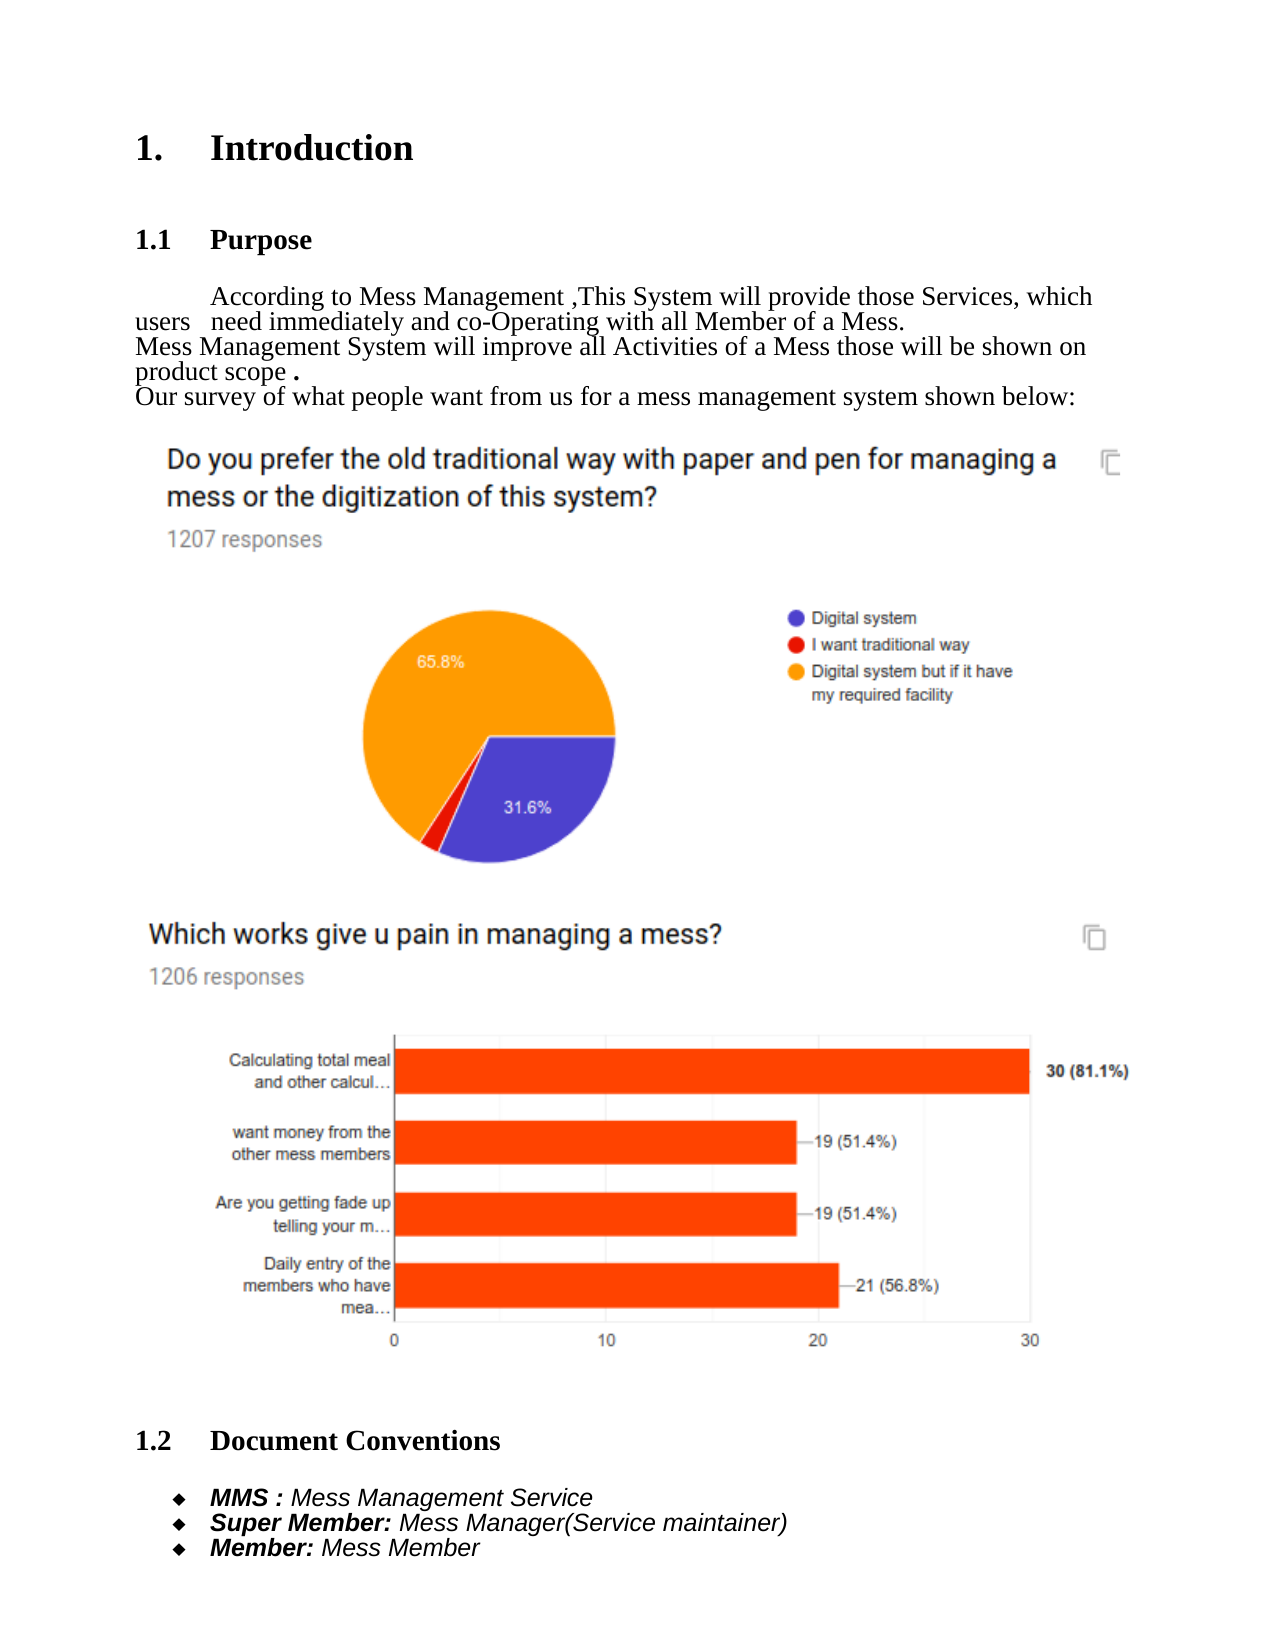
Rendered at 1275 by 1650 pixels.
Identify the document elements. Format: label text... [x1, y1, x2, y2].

text According to Mess Management ,This System will provide those Services, which users need immediately and co-Operating with all Member of a Mess. [135, 285, 1140, 335]
subtitle Introduction [135, 125, 1140, 168]
text Our survey of what people want from us for a mess management system shown below: [135, 385, 1140, 410]
list Member: Mess Member [172, 1536, 1140, 1561]
subtitle Document Conventions [135, 1423, 1140, 1457]
subtitle Purpose [135, 222, 1140, 256]
text Mess Management System will improve all Activities of a Mess those will be shown on product scope . [135, 335, 1140, 385]
list MMS : Mess Management Service [172, 1486, 1140, 1511]
list Super Member: Mess Manager(Service maintainer) [172, 1511, 1140, 1536]
picture [154, 430, 1121, 892]
picture [140, 916, 1136, 1370]
